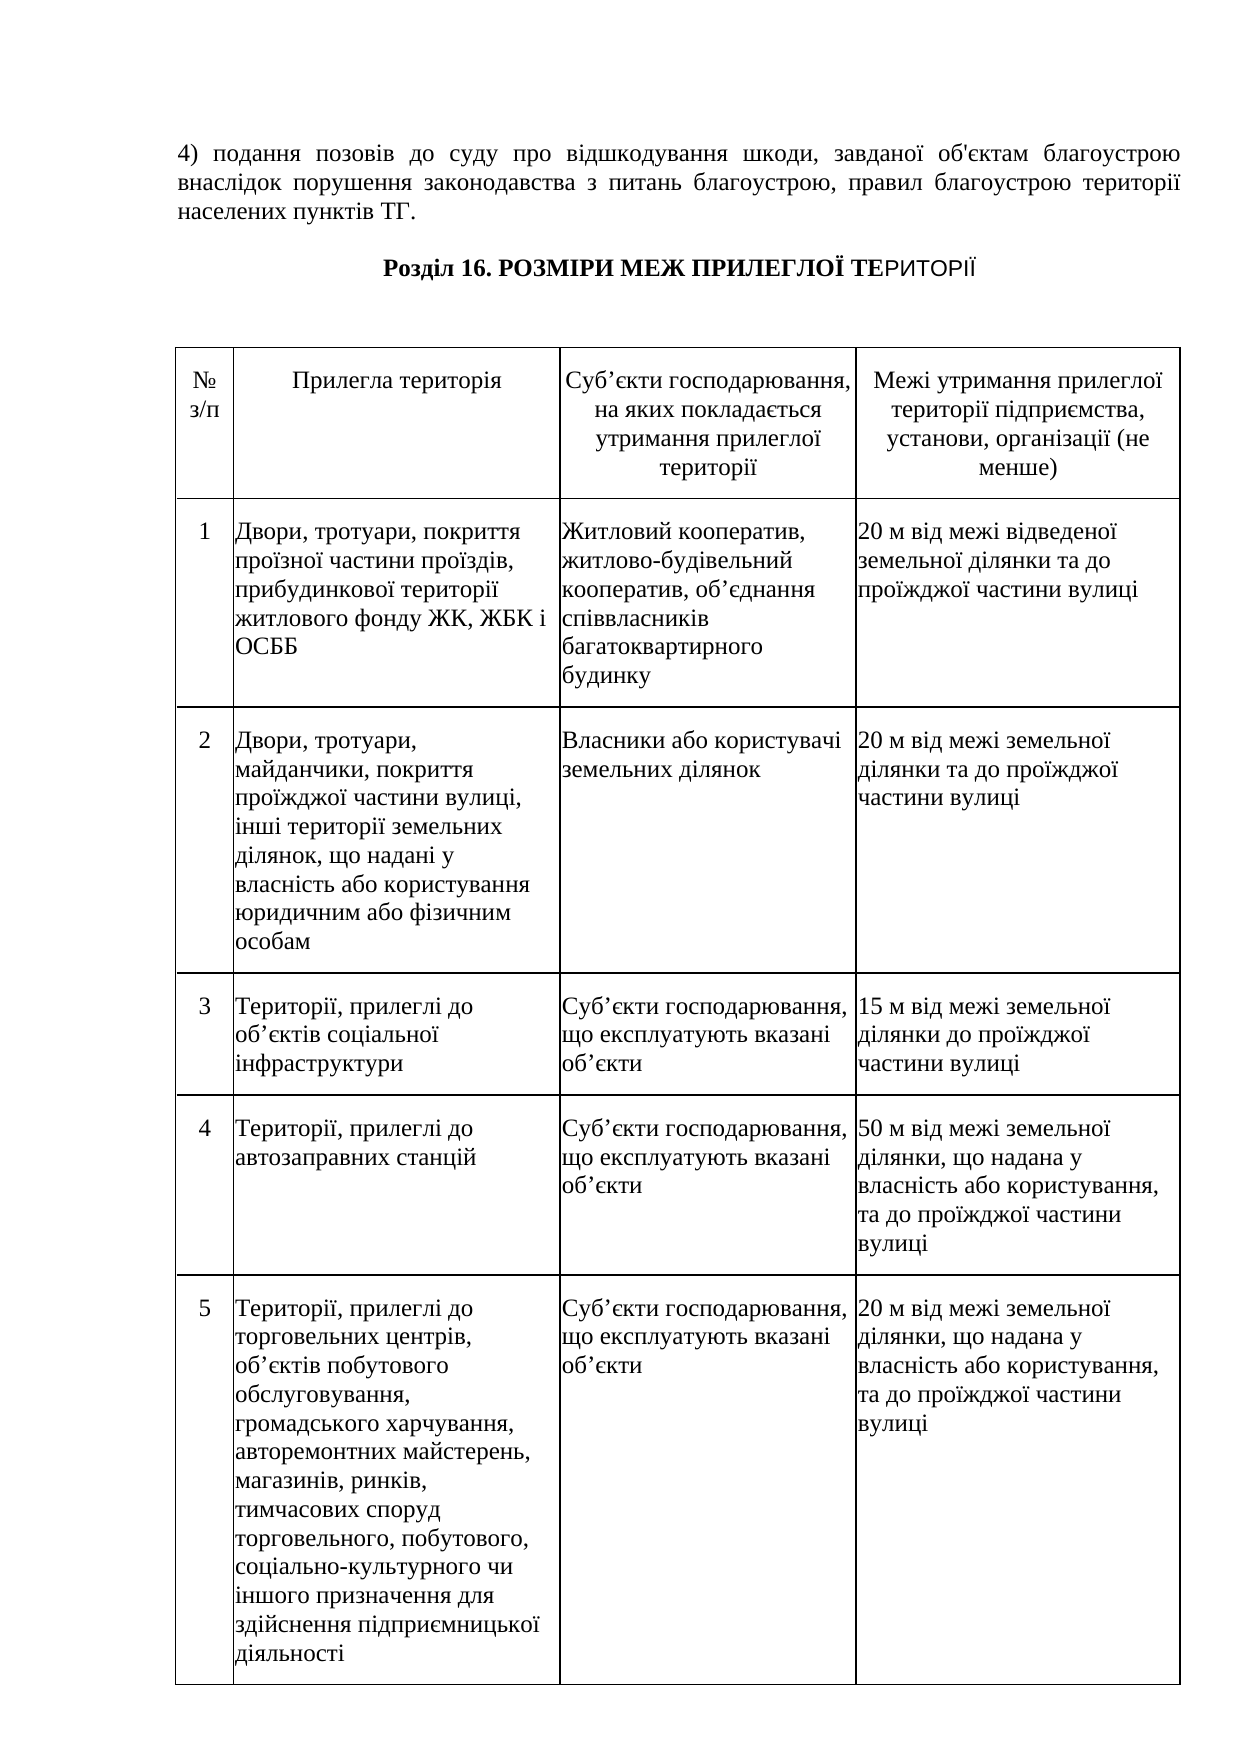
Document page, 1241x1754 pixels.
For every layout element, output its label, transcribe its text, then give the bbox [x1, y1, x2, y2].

table_cell Території, прилеглі до автозаправних станцій [234, 1096, 559, 1274]
table_cell Власники або користувачі земельних ділянок [561, 708, 855, 972]
table_cell Суб’єкти господарювання, що експлуатують вказані об’єкти [561, 974, 855, 1094]
table_header Межі утримання прилеглої території підприємства, установи, організації (не менше) [857, 348, 1179, 498]
table_cell 15 м від межі земельної ділянки до проїжджої частини вулиці [857, 974, 1179, 1094]
table_cell Території, прилеглі до торговельних центрів, об’єктів побутового обслуговування, громадського харчування, авторемонтних майстерень, магазинів, ринків, тимчасових споруд торговельного, побутового, соціально-культурного чи іншого призначення для здійснення підприємницької діяльності [234, 1276, 559, 1684]
table_cell Двори, тротуари, майданчики, покриття проїжджої частини вулиці, інші території земельних ділянок, що надані у власність або користування юридичним або фізичним особам [234, 708, 559, 972]
table_cell Території, прилеглі до об’єктів соціальної інфраструктури [234, 974, 559, 1094]
table_cell 4 [176, 1095, 233, 1274]
table_header № з/п [176, 348, 233, 498]
table_cell Житловий кооператив, житлово-будівельний кооператив, об’єднання співвласників багатоквартирного будинку [561, 499, 855, 706]
text Розділ 16. РОЗМІРИ МЕЖ ПРИЛЕГЛОЇ ТЕРИТОРІЇ [113, 253, 1240, 347]
table_cell 5 [176, 1275, 233, 1684]
table_header Прилегла територія [234, 348, 559, 498]
table_cell 20 м від межі земельної ділянки та до проїжджої частини вулиці [857, 708, 1179, 972]
text 4) подання позовів до суду про відшкодування шкоди, завданої об'єктам благоустрою внаслідок порушення законодавства з питань благоустрою, правил благоустрою території населених пунктів ТГ. [113, 74, 1240, 225]
table_cell 3 [176, 973, 233, 1094]
table_cell 50 м від межі земельної ділянки, що надана у власність або користування, та до проїжджої частини вулиці [857, 1096, 1179, 1274]
table_cell Суб’єкти господарювання, що експлуатують вказані об’єкти [561, 1276, 855, 1684]
table_cell Суб’єкти господарювання, що експлуатують вказані об’єкти [561, 1096, 855, 1274]
table_cell 2 [176, 707, 233, 972]
table_cell 20 м від межі земельної ділянки, що надана у власність або користування, та до проїжджої частини вулиці [857, 1276, 1179, 1684]
table_cell 1 [176, 499, 233, 706]
table_cell Двори, тротуари, покриття проїзної частини проїздів, прибудинкової території житлового фонду ЖК, ЖБК і ОСББ [234, 499, 559, 706]
table_cell 20 м від межі відведеної земельної ділянки та до проїжджої частини вулиці [857, 499, 1179, 706]
table_header Суб’єкти господарювання, на яких покладається утримання прилеглої території [561, 348, 855, 498]
